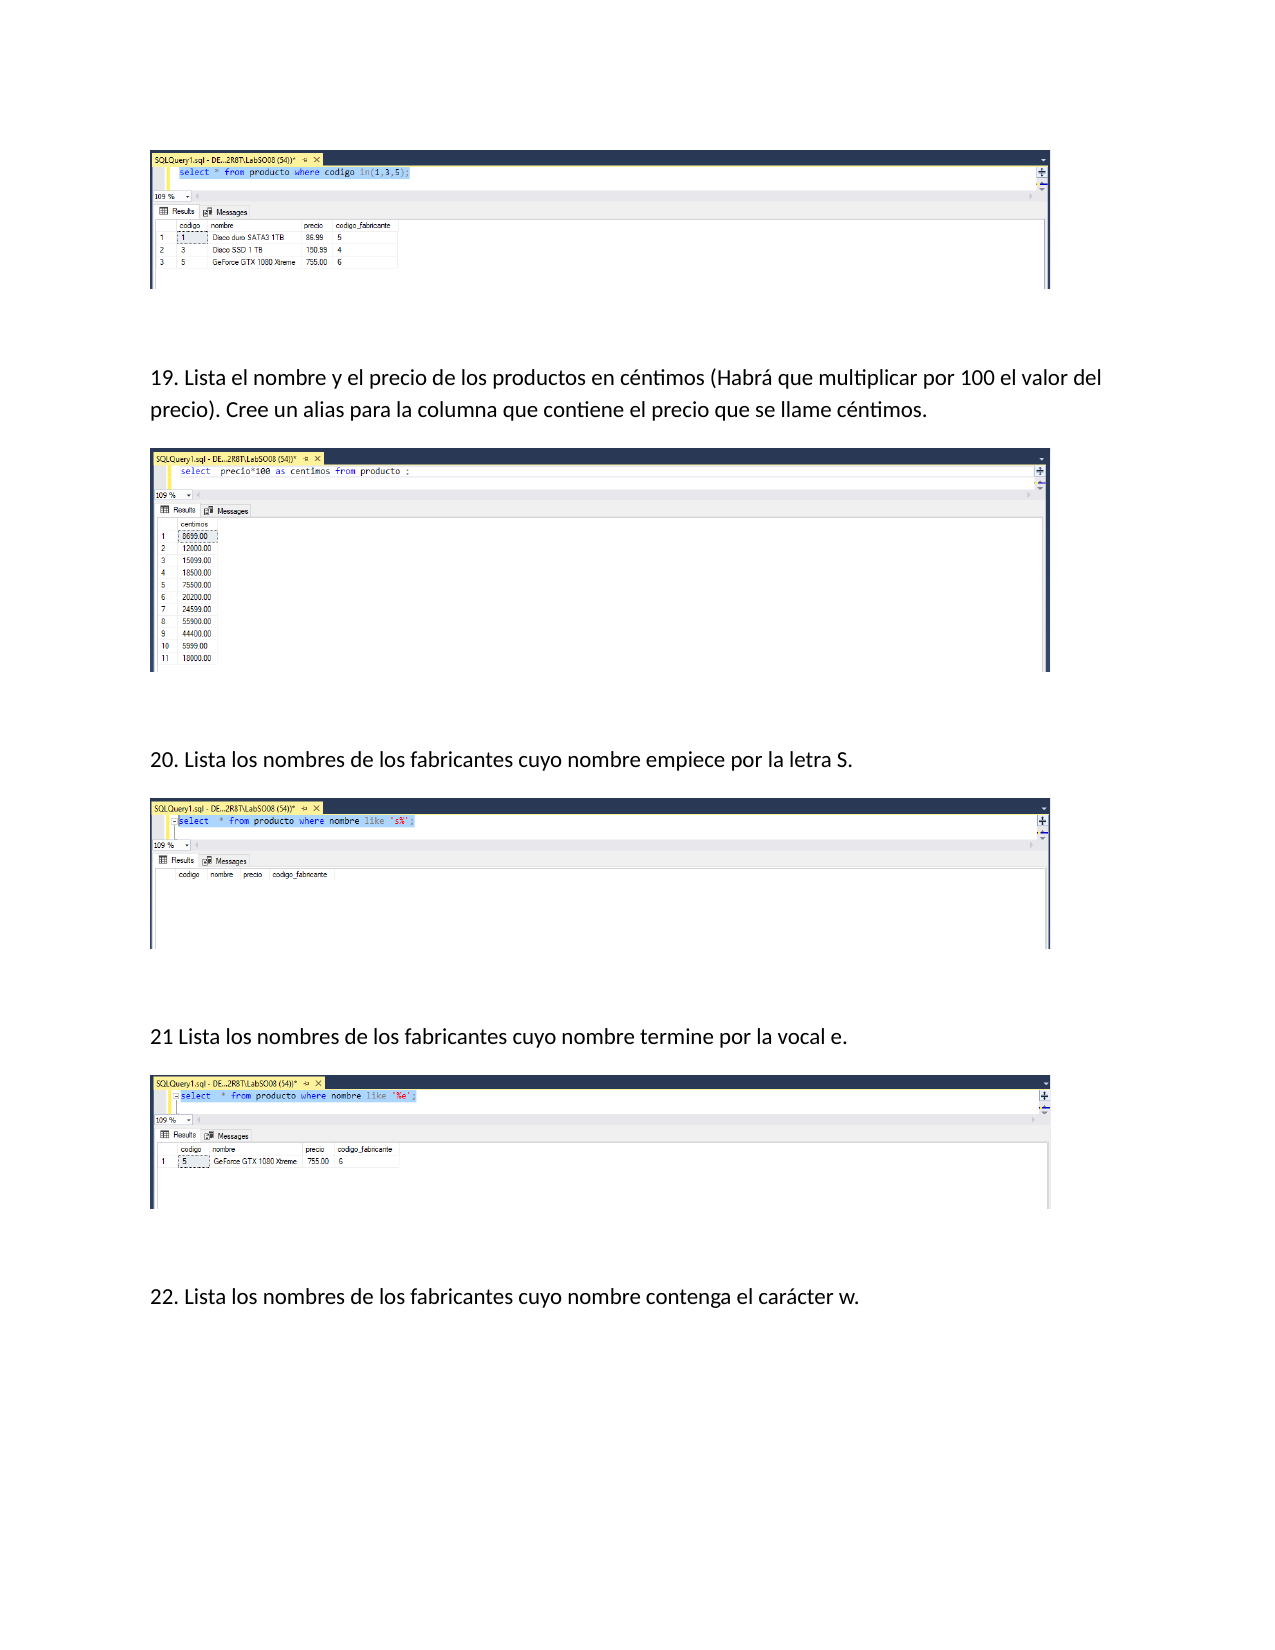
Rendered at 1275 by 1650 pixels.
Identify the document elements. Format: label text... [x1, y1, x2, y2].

text 19. Lista el nombre y el precio de los productos en céntimos (Habrá que multiplicar por 100 el valor del precio). Cree un alias para la columna que contiene el precio que se llame céntimos. [150, 363, 1125, 423]
text 20. Lista los nombres de los fabricantes cuyo nombre empiece por la letra S. [150, 745, 1125, 773]
text 22. Lista los nombres de los fabricantes cuyo nombre contenga el carácter w. [150, 1282, 1125, 1310]
text 21 Lista los nombres de los fabricantes cuyo nombre termine por la vocal e. [150, 1022, 1125, 1050]
